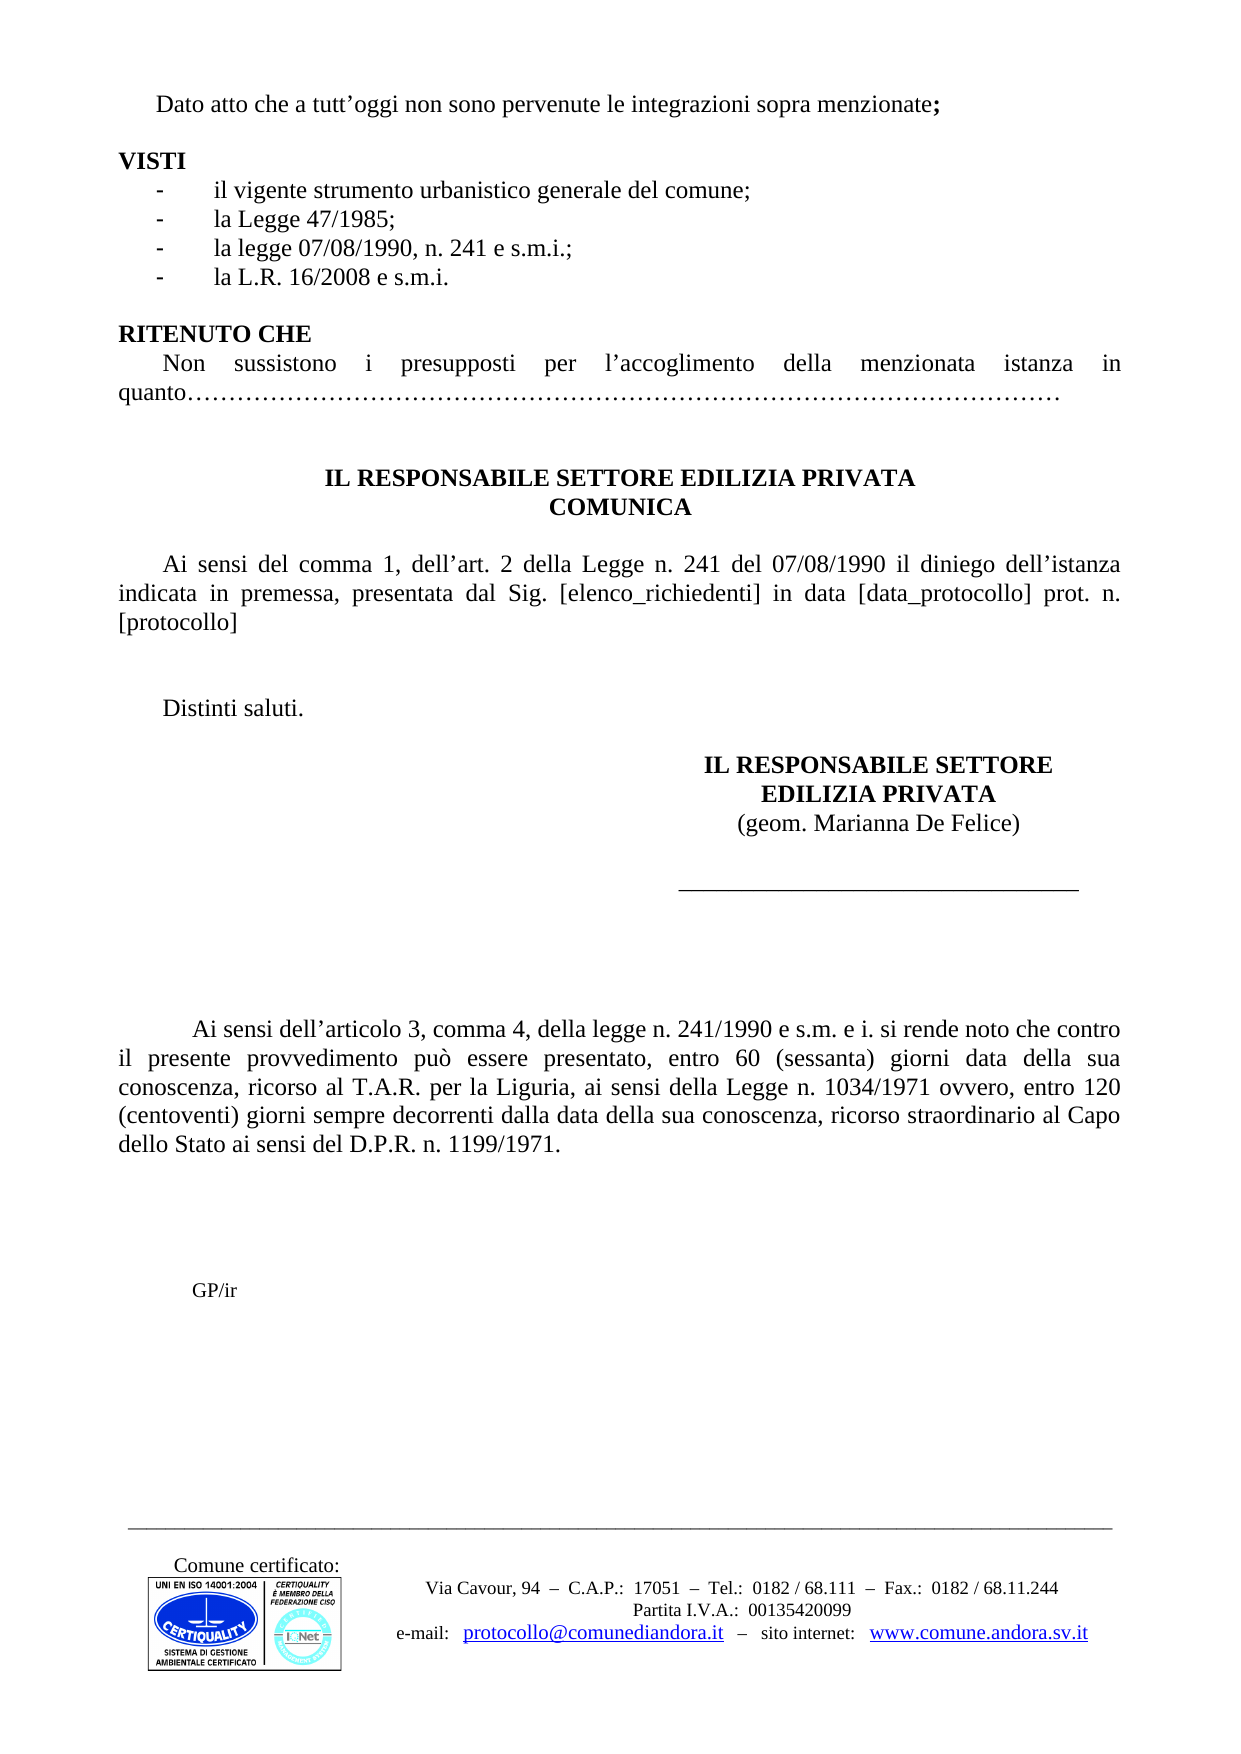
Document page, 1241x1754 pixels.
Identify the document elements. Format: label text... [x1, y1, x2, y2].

text Ai sensi dell’articolo 3, comma 4, della legge n. 241/1990 e s.m. e i. si rende noto che contro il presente provvedimento può essere presentato, entro 60 (sessanta) giorni data della sua conoscenza, ricorso al T.A.R. per la Liguria, ai sensi della Legge n. 1034/1971 ovvero, entro 120 (centoventi) giorni sempre decorrenti dalla data della sua conoscenza, ricorso straordinario al Capo dello Stato ai sensi del D.P.R. n. 1199/1971. [118, 1014, 1122, 1158]
list il vigente strumento urbanistico generale del comune; [156, 175, 1122, 204]
text Distinti saluti. [118, 693, 1122, 722]
text COMUNICA [118, 492, 1122, 520]
picture [147, 1577, 342, 1671]
text RITENUTO CHE [118, 319, 1122, 348]
text IL RESPONSABILE SETTORE EDILIZIA PRIVATA [118, 463, 1122, 492]
list la legge 07/08/1990, n. 241 e s.m.i.; [156, 233, 1122, 261]
text Ai sensi del comma 1, dell’art. 2 della Legge n. 241 del 07/08/1990 il diniego dell’istanza indicata in premessa, presentata dal Sig. [elenco_richiedenti] in data [data_protocollo] prot. n. [protocollo] [118, 549, 1122, 635]
text Dato atto che a tutt’oggi non sono pervenute le integrazioni sopra menzionate; [118, 89, 1122, 117]
text IL RESPONSABILE SETTORE [635, 750, 1122, 779]
text Non sussistono i presupposti per l’accoglimento della menzionata istanza in quanto…………………………………………………………………………………………… [118, 348, 1122, 405]
text GP/ir [118, 1278, 1122, 1302]
text ________________________________ [635, 865, 1122, 894]
text VISTI [118, 146, 1122, 175]
text EDILIZIA PRIVATA [635, 779, 1122, 808]
list la Legge 47/1985; [156, 204, 1122, 233]
list la L.R. 16/2008 e s.m.i. [156, 261, 1122, 290]
text (geom. Marianna De Felice) [635, 808, 1122, 837]
